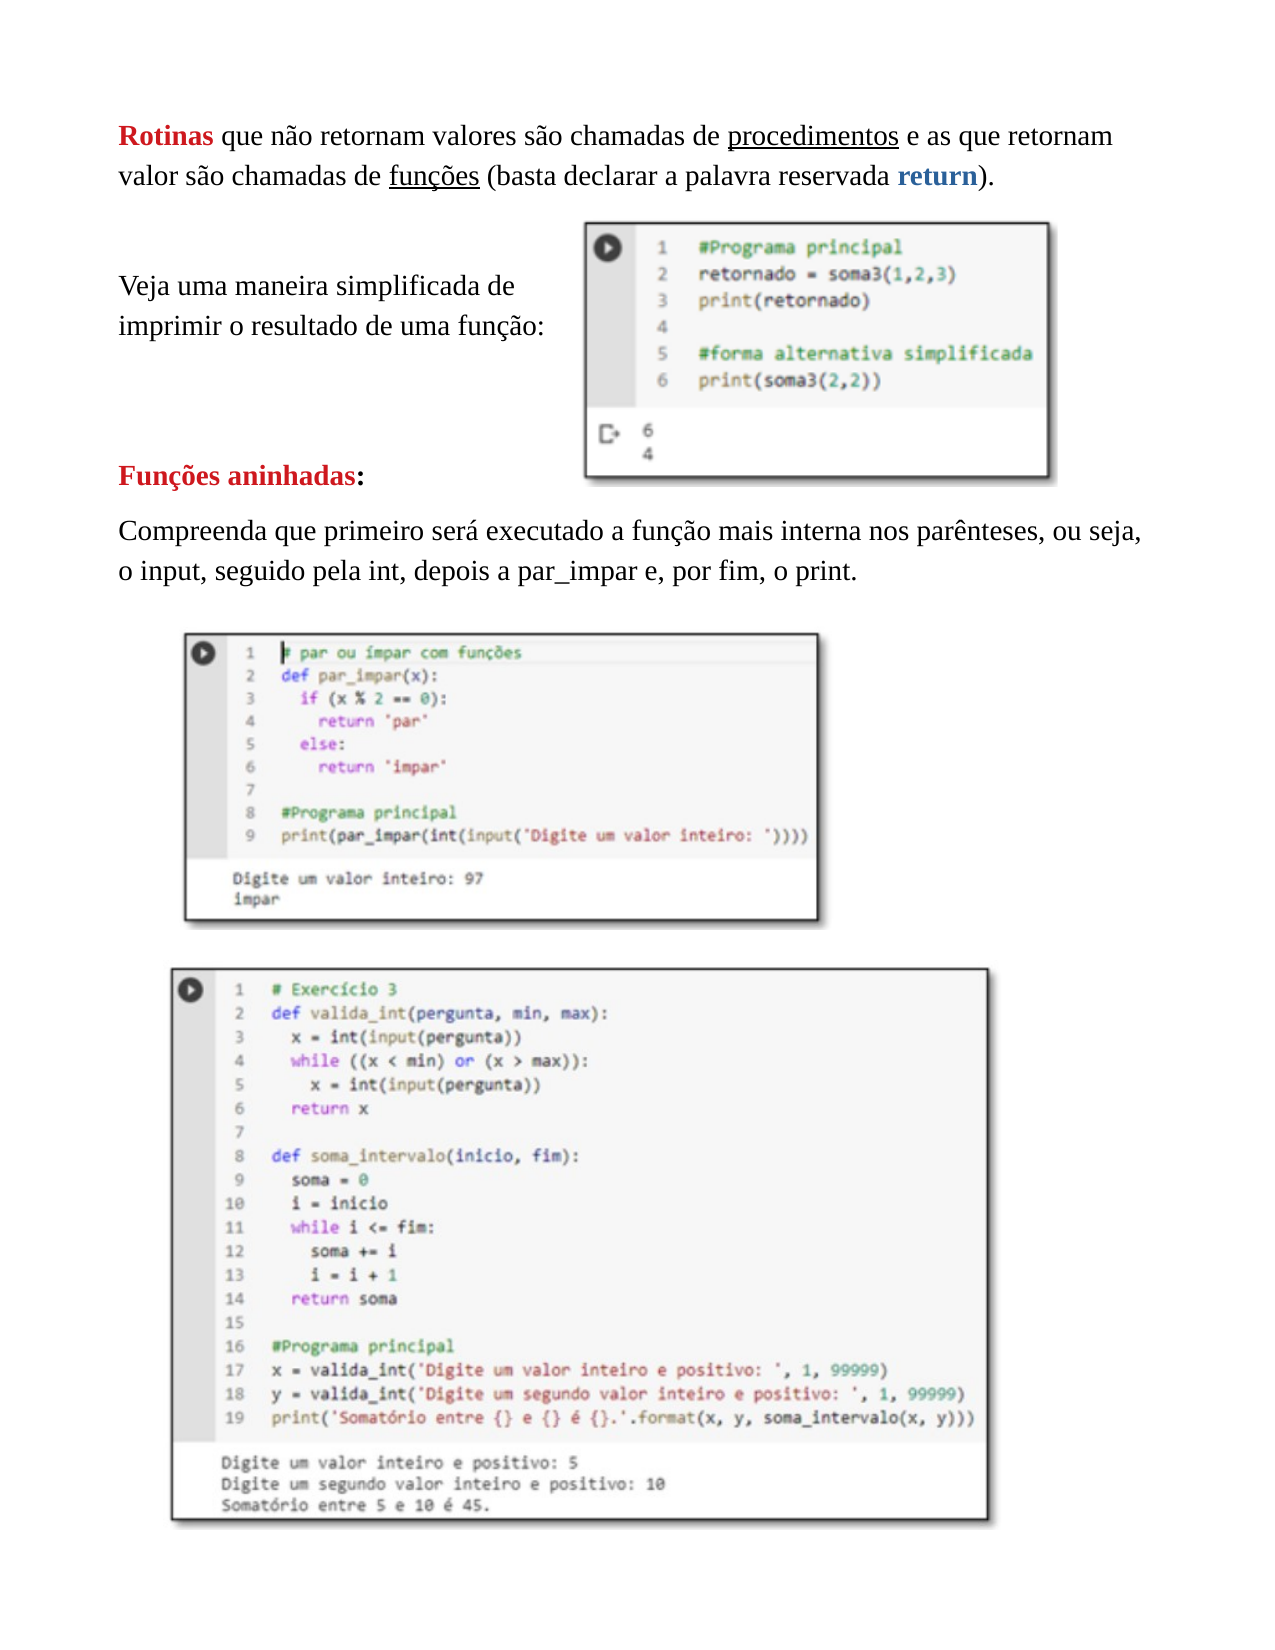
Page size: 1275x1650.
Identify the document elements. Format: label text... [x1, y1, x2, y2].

picture [171, 626, 837, 930]
picture [576, 213, 1058, 487]
text Compreenda que primeiro será executado a função mais interna nos parênteses, ou seja, o input, seguido pela int, depois a par_impar e, por fim, o print. [118, 513, 1157, 586]
text Rotinas que não retornam valores são chamadas de procedimentos e as que retornam valor são chamadas de funções (basta declarar a palavra reservada return). [118, 118, 1157, 192]
text Funções aninhadas: [118, 458, 1157, 491]
text Veja uma maneira simplificada de imprimir o resultado de uma função: [118, 268, 576, 382]
text [1058, 268, 1157, 382]
picture [163, 960, 1002, 1530]
